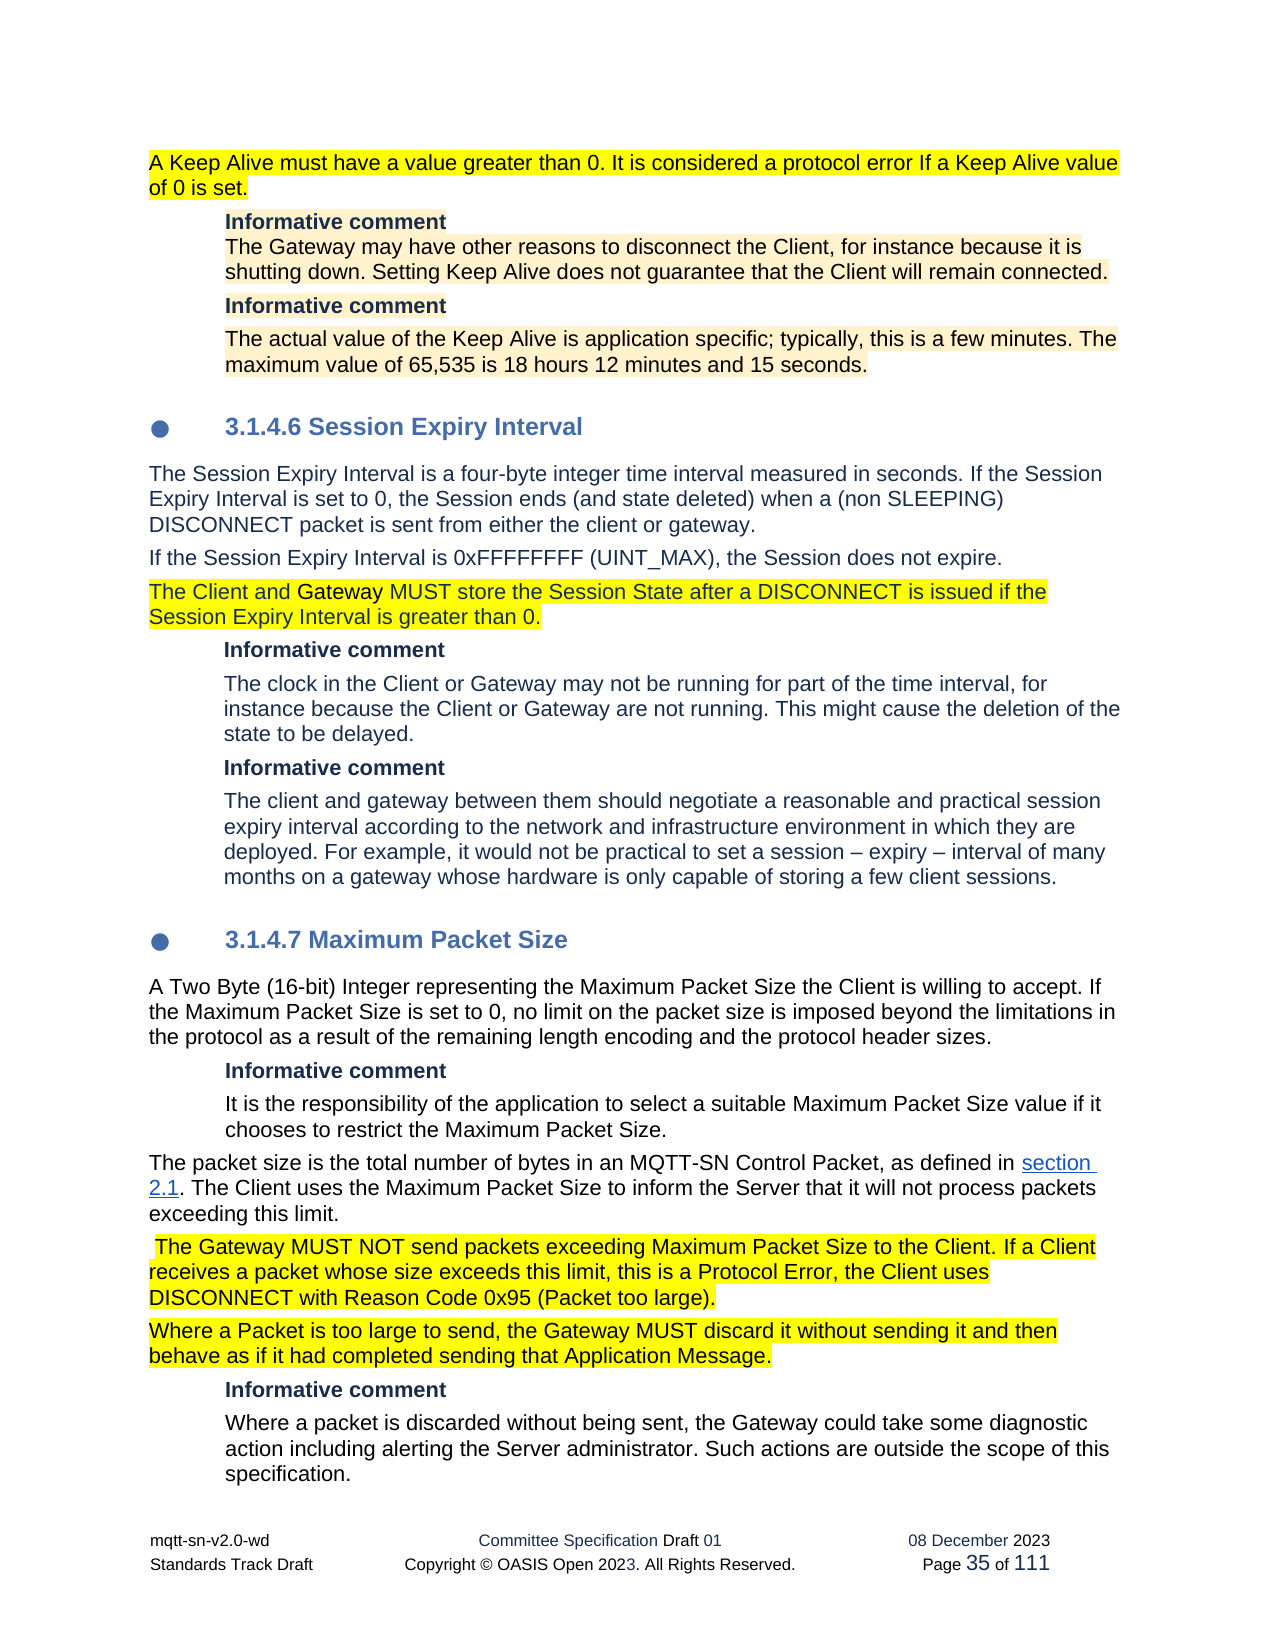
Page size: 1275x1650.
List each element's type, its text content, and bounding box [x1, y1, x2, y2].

text The Session Expiry Interval is a four-byte integer time interval measured in seconds. If the Session Expiry Interval is set to 0, the Session ends (and state deleted) when a (non SLEEPING) DISCONNECT packet is sent from either the client or gateway. [148, 461, 1124, 537]
text Where a packet is discarded without being sent, the Gateway could take some diagnostic action including alerting the Server administrator. Such actions are outside the scope of this specification. [225, 1410, 1124, 1486]
text A Keep Alive must have a value greater than 0. It is considered a protocol error If a Keep Alive value of 0 is set. [148, 150, 1124, 200]
text A Two Byte (16-bit) Integer representing the Maximum Packet Size the Client is willing to accept. If the Maximum Packet Size is set to 0, no limit on the packet size is imposed beyond the limitations in the protocol as a result of the remaining length encoding and the protocol header sizes. [148, 974, 1124, 1049]
text Informative comment The Gateway may have other reasons to disconnect the Client, for instance because it is shutting down. Setting Keep Alive does not guarantee that the Client will remain connected. [225, 209, 1124, 284]
text The actual value of the Keep Alive is application specific; typically, this is a few minutes. The maximum value of 65,535 is 18 hours 12 minutes and 15 seconds. [225, 326, 1124, 377]
text Informative comment [225, 1377, 1124, 1402]
text The Gateway MUST NOT send packets exceeding Maximum Packet Size to the Client. If a Client receives a packet whose size exceeds this limit, this is a Protocol Error, the Client uses DISCONNECT with Reason Code 0x95 (Packet too large). [148, 1234, 1124, 1309]
subtitle 3.1.4.7 Maximum Packet Size [150, 914, 1124, 961]
text Informative comment [223, 755, 1124, 780]
text It is the responsibility of the application to select a suitable Maximum Packet Size value if it chooses to restrict the Maximum Packet Size. [225, 1091, 1124, 1142]
text The client and gateway between them should negotiate a reasonable and practical session expiry interval according to the network and infrastructure environment in which they are deployed. For example, it would not be practical to set a session – expiry – interval of many months on a gateway whose hardware is only capable of storing a few client sessions. [223, 788, 1124, 889]
text Informative comment [225, 1058, 1124, 1083]
subtitle 3.1.4.6 Session Expiry Interval [150, 402, 1124, 449]
text The clock in the Client or Gateway may not be running for part of the time interval, for instance because the Client or Gateway are not running. This might cause the deletion of the state to be delayed. [223, 671, 1124, 747]
text Where a Packet is too large to send, the Gateway MUST discard it without sending it and then behave as if it had completed sending that Application Message. [148, 1318, 1124, 1368]
text If the Session Expiry Interval is 0xFFFFFFFF (UINT_MAX), the Session does not expire. [148, 545, 1124, 570]
text Informative comment [225, 293, 1124, 318]
text The packet size is the total number of bytes in an MQTT-SN Control Packet, as defined in section 2.1. The Client uses the Maximum Packet Size to inform the Server that it will not process packets exceeding this limit. [148, 1150, 1124, 1226]
text The Client and Gateway MUST store the Session State after a DISCONNECT is issued if the Session Expiry Interval is greater than 0. [148, 579, 1124, 629]
text Informative comment [223, 637, 1124, 663]
